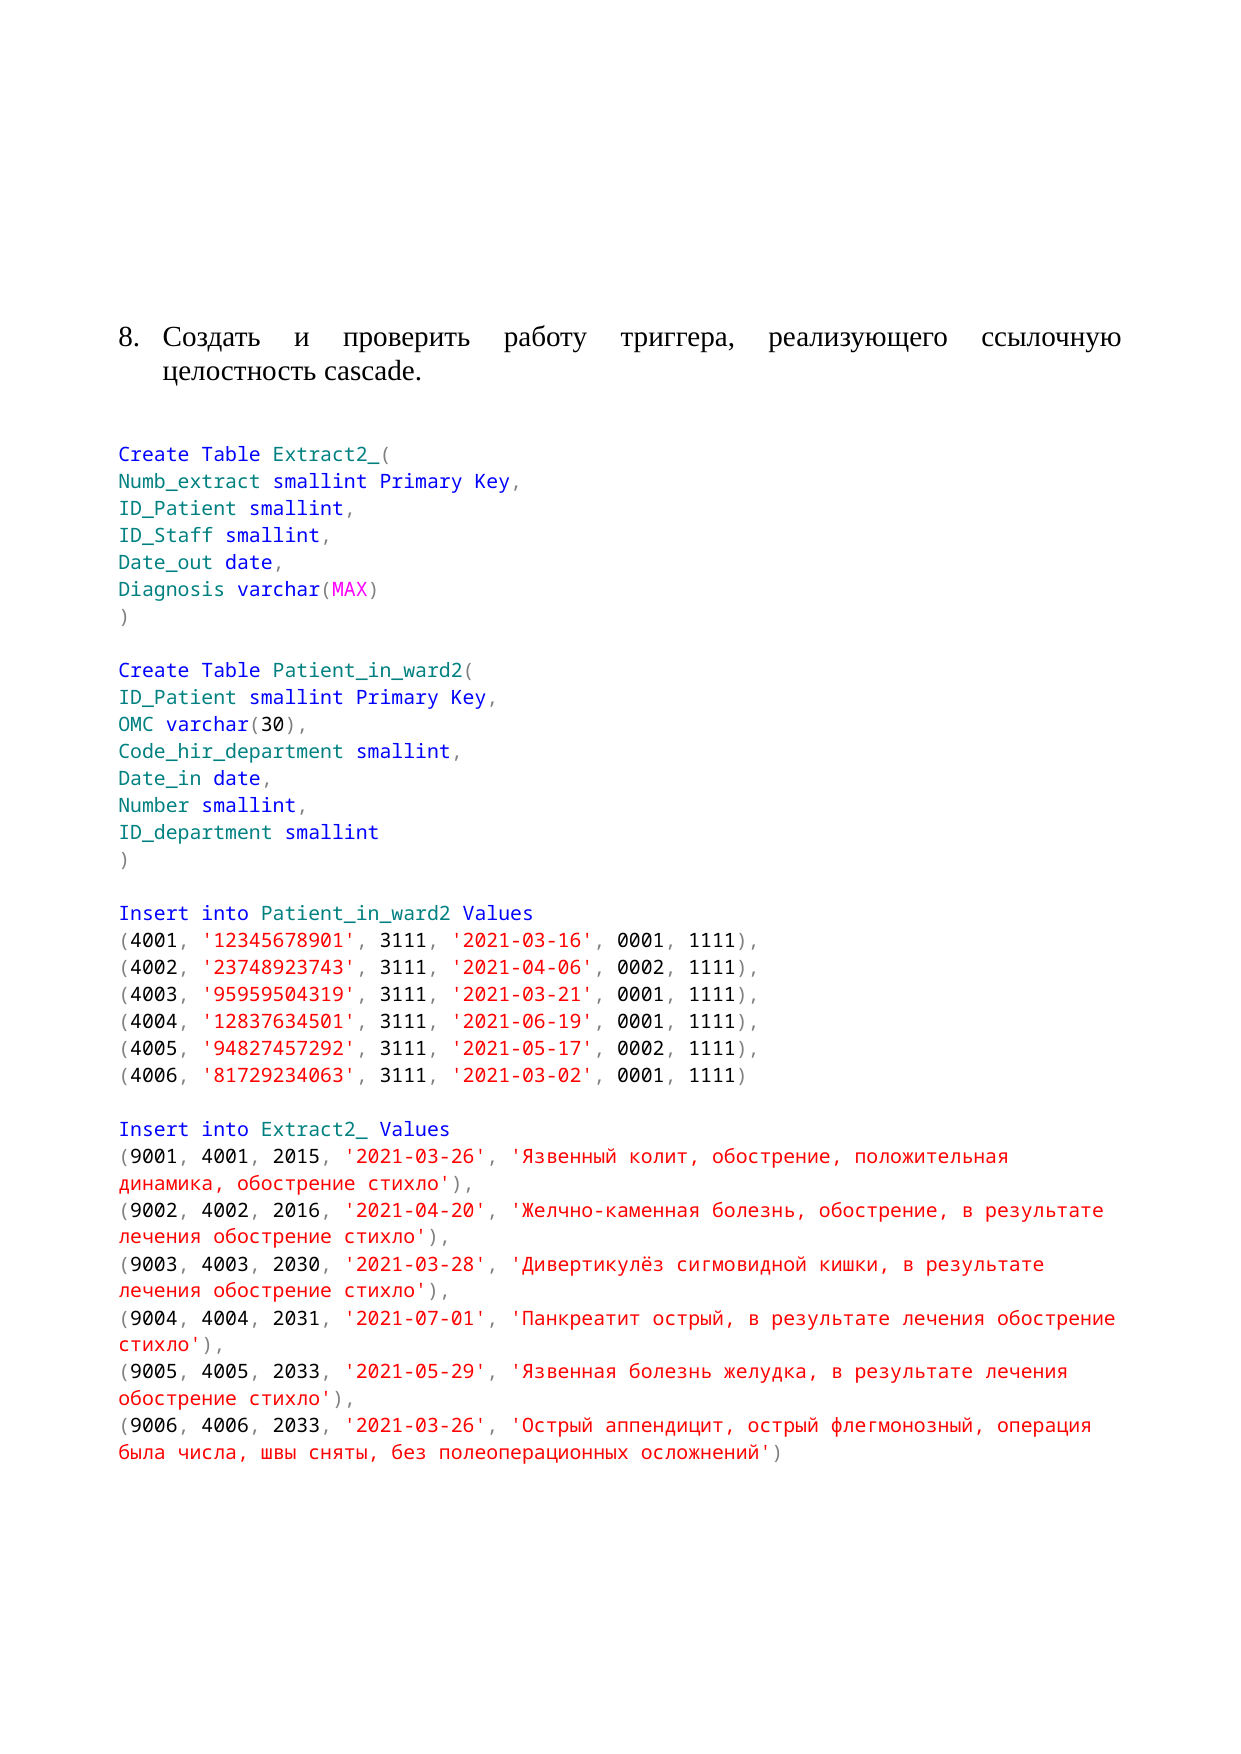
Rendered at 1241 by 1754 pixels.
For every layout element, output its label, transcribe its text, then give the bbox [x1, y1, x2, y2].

text (4005, '94827457292', 3111, '2021-05-17', 0002, 1111), [118, 1034, 1122, 1061]
text Create Table Patient_in_ward2( [118, 656, 1122, 683]
text Number smallint, [118, 791, 1122, 818]
text (4002, '23748923743', 3111, '2021-04-06', 0002, 1111), [118, 953, 1122, 980]
text Numb_extract smallint Primary Key, [118, 467, 1122, 494]
text ) [118, 845, 1122, 872]
list Создать и проверить работу триггера, реализующего ссылочную целостность cascade. [118, 319, 1122, 386]
text (9002, 4002, 2016, '2021-04-20', 'Желчно-каменная болезнь, обострение, в результате лечения обострение стихло'), [118, 1196, 1122, 1250]
text Create Table Extract2_( [118, 440, 1122, 467]
text (9004, 4004, 2031, '2021-07-01', 'Панкреатит острый, в результате лечения обострение стихло'), [118, 1304, 1122, 1358]
text OMC varchar(30), [118, 710, 1122, 737]
text Insert into Extract2_ Values [118, 1115, 1122, 1142]
text ID_department smallint [118, 818, 1122, 845]
text Code_hir_department smallint, [118, 737, 1122, 764]
text ID_Staff smallint, [118, 521, 1122, 548]
text Date_out date, [118, 548, 1122, 575]
text Insert into Patient_in_ward2 Values [118, 899, 1122, 926]
text ) [118, 602, 1122, 629]
text Diagnosis varchar(MAX) [118, 575, 1122, 602]
text (9005, 4005, 2033, '2021-05-29', 'Язвенная болезнь желудка, в результате лечения обострение стихло'), [118, 1358, 1122, 1412]
text ID_Patient smallint, [118, 494, 1122, 521]
text ID_Patient smallint Primary Key, [118, 683, 1122, 710]
text (9001, 4001, 2015, '2021-03-26', 'Язвенный колит, обострение, положительная динамика, обострение стихло'), [118, 1142, 1122, 1196]
text Date_in date, [118, 764, 1122, 791]
text (4006, '81729234063', 3111, '2021-03-02', 0001, 1111) [118, 1061, 1122, 1088]
text (9006, 4006, 2033, '2021-03-26', 'Острый аппендицит, острый флегмонозный, операция была числа, швы сняты, без полеоперационных осложнений') [118, 1412, 1122, 1466]
text (9003, 4003, 2030, '2021-03-28', 'Дивертикулёз сигмовидной кишки, в результате лечения обострение стихло'), [118, 1250, 1122, 1304]
text (4003, '95959504319', 3111, '2021-03-21', 0001, 1111), [118, 980, 1122, 1007]
text (4001, '12345678901', 3111, '2021-03-16', 0001, 1111), [118, 926, 1122, 953]
text (4004, '12837634501', 3111, '2021-06-19', 0001, 1111), [118, 1007, 1122, 1034]
